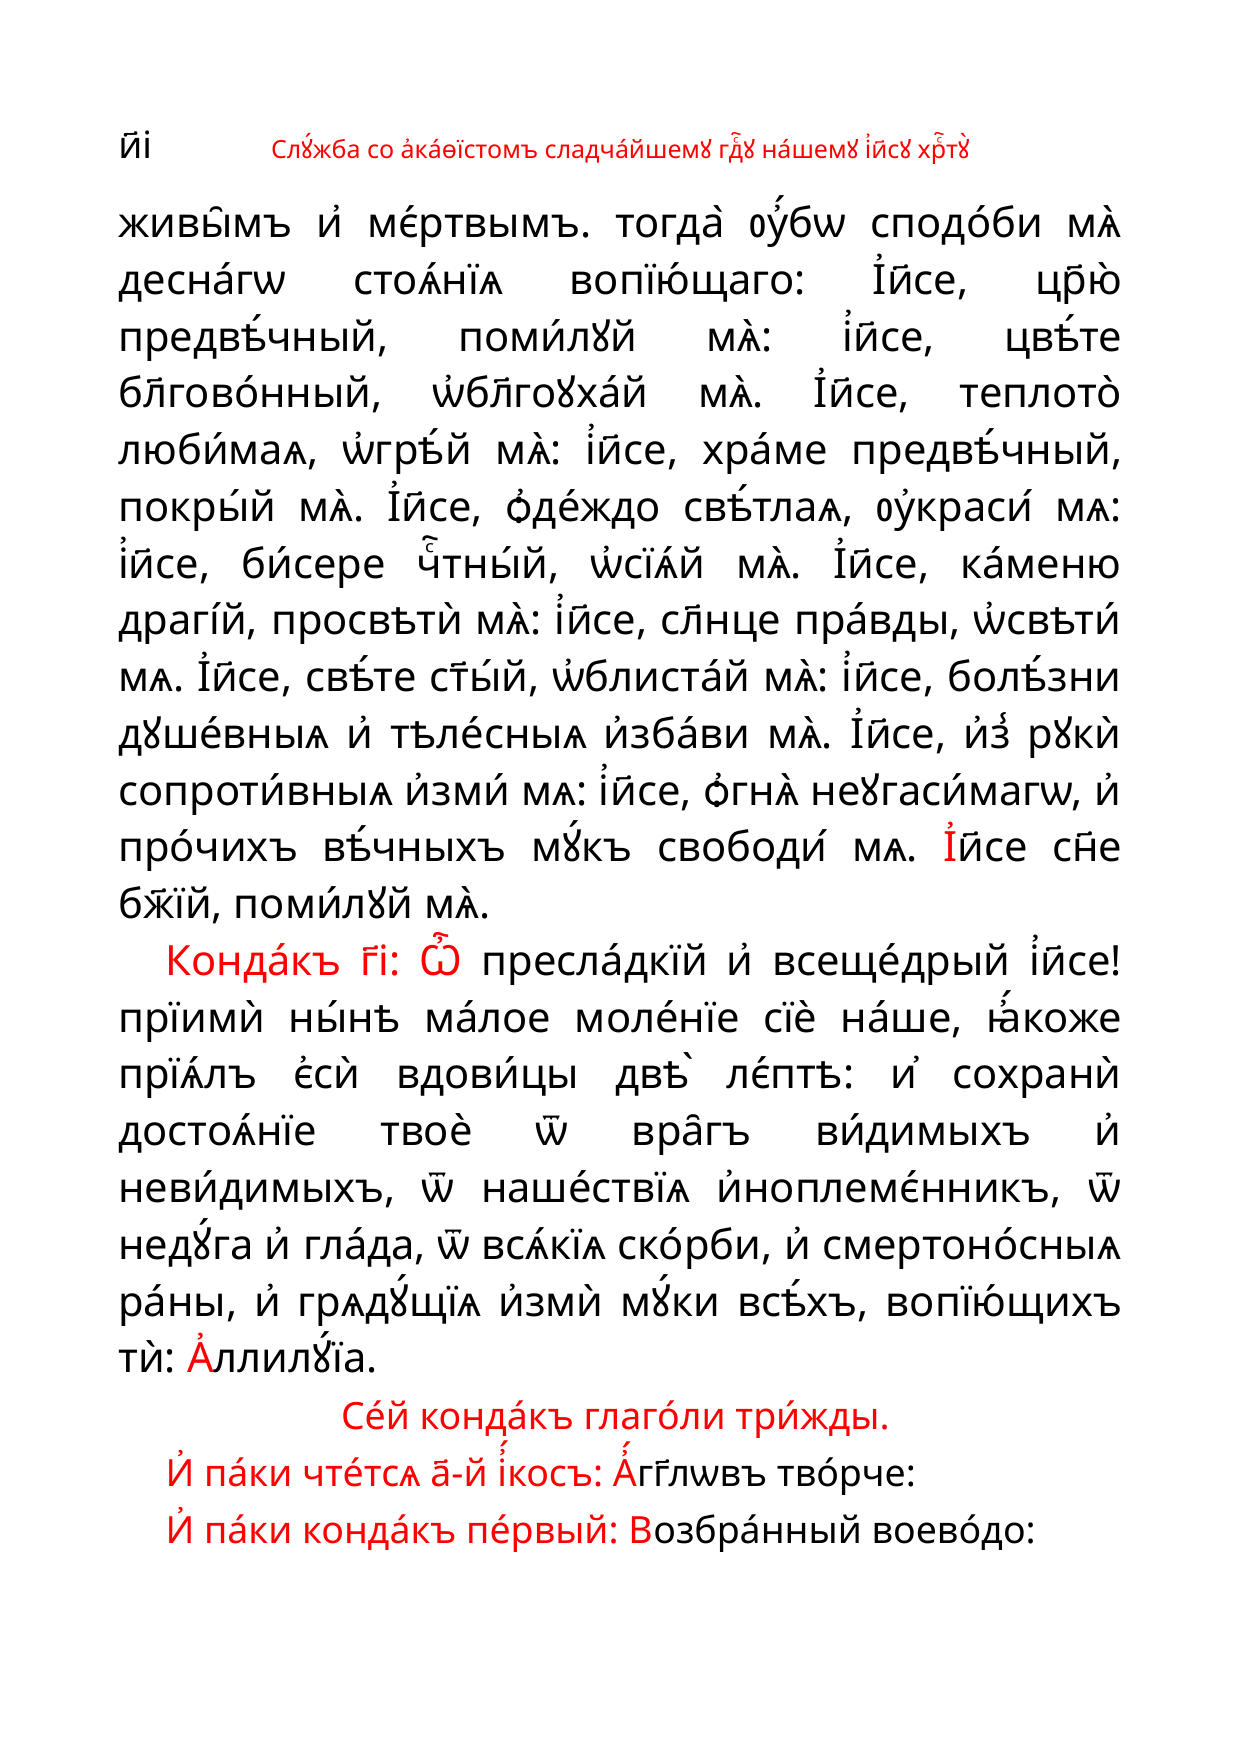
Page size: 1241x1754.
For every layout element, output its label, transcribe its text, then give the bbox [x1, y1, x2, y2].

text Конда́къ г҃і: Ѽ пресла́дкїй и҆ всеще́дрый і҆и҃се! прїимѝ ны́нѣ ма́лое моле́нїе сїѐ на́ше, ꙗ҆́коже прїѧ́лъ є҆сѝ вдови́цы двѣ̀ лє́птѣ: и҆ сохранѝ достоѧ́нїе твоѐ ѿ вра̑гъ ви́димыхъ и҆ неви́димыхъ, ѿ наше́ствїѧ и҆ноплемє́нникъ, ѿ недꙋ́га и҆ гла́да, ѿ всѧ́кїѧ ско́рби, и҆ смертоно́сныѧ ра́ны, и҆ грѧдꙋ́щїѧ и҆змѝ мꙋ́ки всѣ́хъ, вопїю́щихъ тѝ: А҆ллилꙋ́їа. [118, 931, 1122, 1385]
text И҆ па́ки чте́тсѧ а҃-й і҆́косъ: А҆́гг҃лѡвъ тво́рче: [118, 1441, 1122, 1497]
text И҆ па́ки конда́къ пе́рвый: Возбра́нный воево́до: [118, 1497, 1122, 1554]
text Се́й конда́къ глаго́ли три́жды. [118, 1385, 1122, 1441]
text живы̑мъ и҆ мє́ртвымъ. тогда̀ ᲂу҆́бѡ сподо́би мѧ̀ десна́гѡ стоѧ́нїѧ вопїю́щаго: І҆и҃се, цр҃ю̀ предвѣ́чный, поми́лꙋй мѧ̀: і҆и҃се, цвѣ́те бл҃гово́нный, ѡ҆бл҃гоꙋха́й мѧ̀. І҆и҃се, теплото̀ люби́маѧ, ѡ҆грѣ́й мѧ̀: і҆и҃се, хра́ме предвѣ́чный, покры́й мѧ̀. І҆и҃се, ѻ҆де́ждо свѣ́тлаѧ, ᲂу҆краси́ мѧ: і҆и҃се, би́сере чⷭ҇тны́й, ѡ҆сїѧ́й мѧ̀. І҆и҃се, ка́меню драгі́й, просвѣтѝ мѧ̀: і҆и҃се, сл҃нце пра́вды, ѡ҆свѣти́ мѧ. І҆и҃се, свѣ́те ст҃ы́й, ѡ҆блиста́й мѧ̀: і҆и҃се, болѣ́зни дꙋше́вныѧ и҆ тѣле́сныѧ и҆зба́ви мѧ̀. І҆и҃се, и҆з̾ рꙋкѝ сопроти́вныѧ и҆зми́ мѧ: і҆и҃се, ѻ҆гнѧ̀ неꙋгаси́магѡ, и҆ про́чихъ вѣ́чныхъ мꙋ́къ свободи́ мѧ. І҆и҃се сн҃е бж҃їй, поми́лꙋй мѧ̀. [118, 193, 1122, 931]
